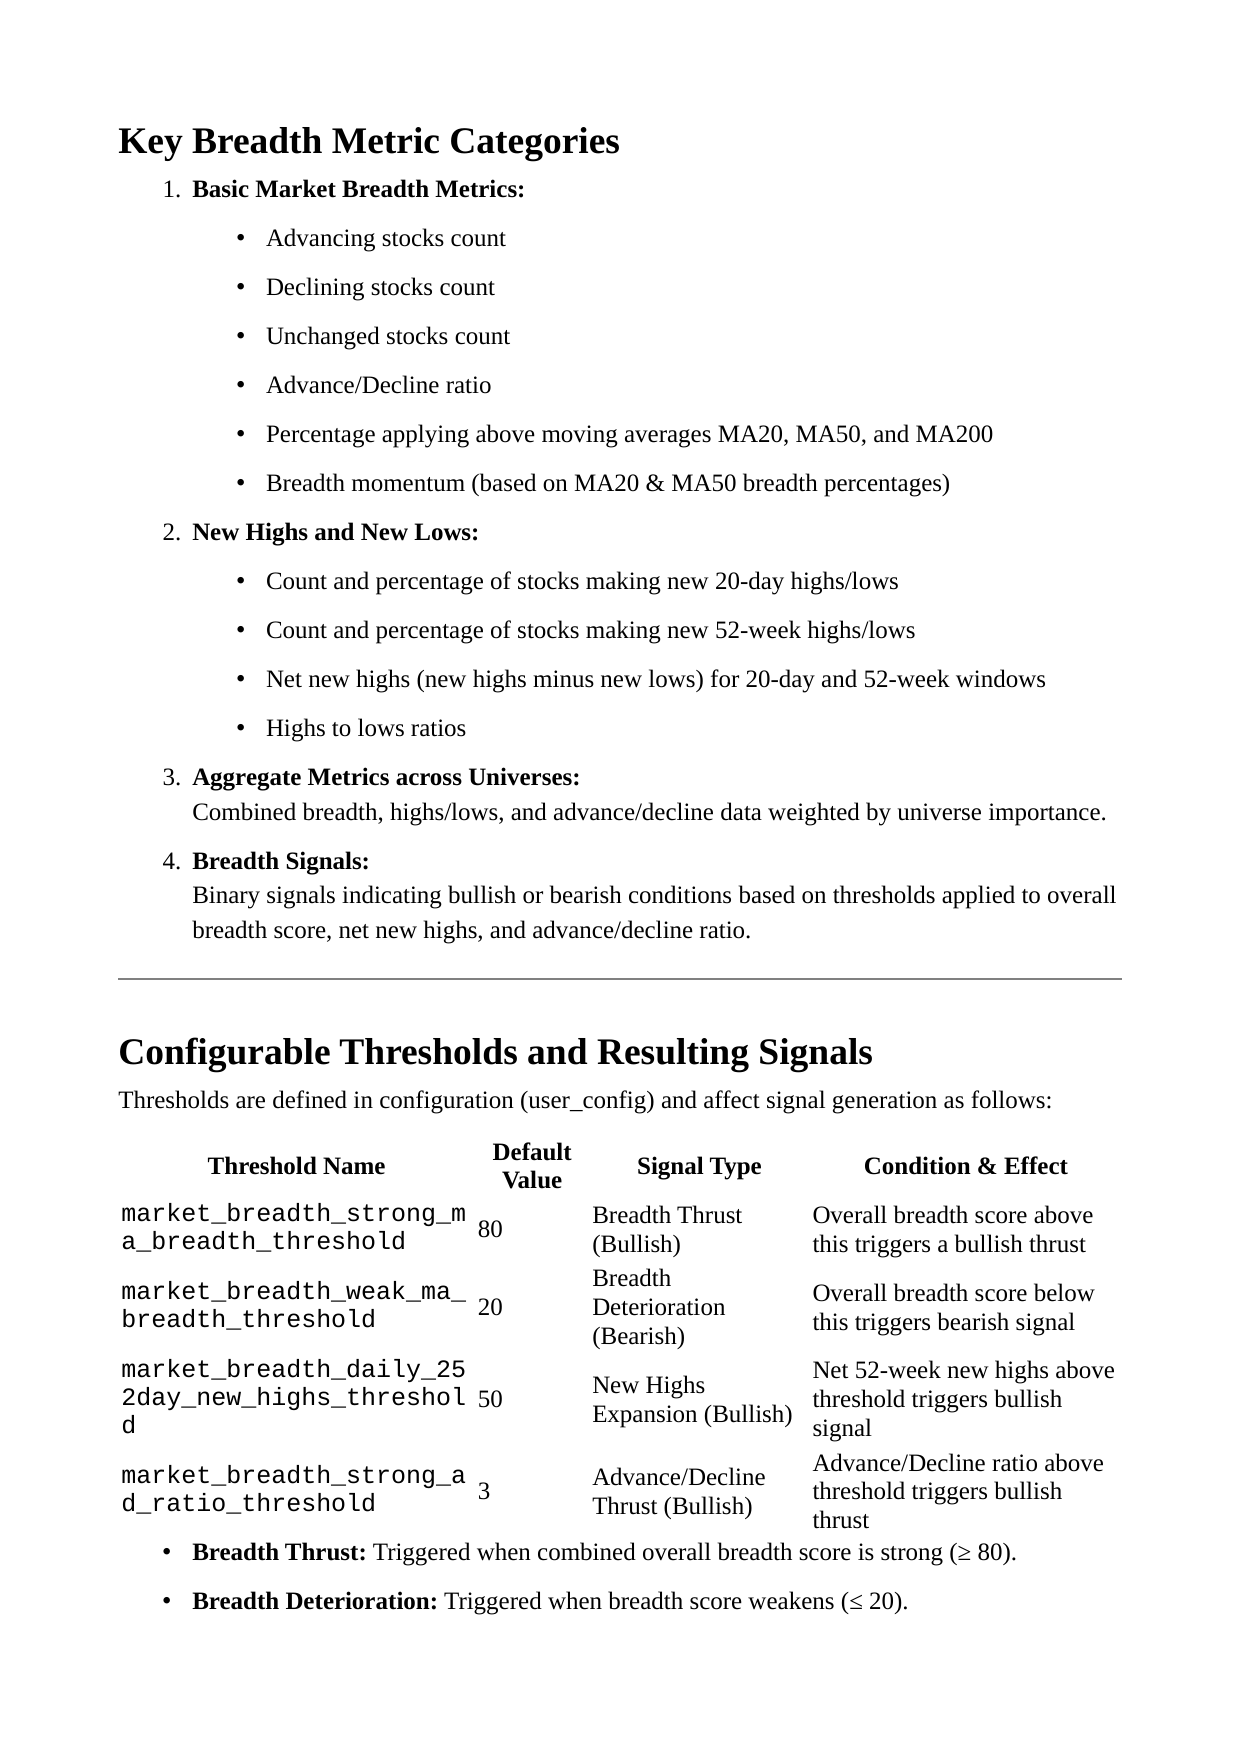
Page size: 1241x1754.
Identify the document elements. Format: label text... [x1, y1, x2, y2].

table_cell market_breadth_strong_ma_breadth_threshold [118, 1197, 475, 1261]
table_cell New Highs Expansion (Bullish) [589, 1353, 809, 1445]
subtitle Key Breadth Metric Categories [118, 118, 1122, 161]
table_cell market_breadth_daily_252day_new_highs_threshold [118, 1353, 475, 1445]
table_header Default Value [475, 1134, 589, 1197]
list Net new highs (new highs minus new lows) for 20-day and 52-week windows [236, 664, 1122, 693]
subtitle Configurable Thresholds and Resulting Signals [118, 1029, 1122, 1072]
table_cell Breadth Thrust (Bullish) [589, 1197, 809, 1261]
table_cell 50 [475, 1353, 589, 1445]
list Count and percentage of stocks making new 52-week highs/lows [236, 615, 1122, 644]
table_cell Advance/Decline ratio above threshold triggers bullish thrust [809, 1445, 1122, 1537]
text Thresholds are defined in configuration (user_config) and affect signal generation as follows: [118, 1085, 1122, 1113]
table_cell 20 [475, 1261, 589, 1353]
table_cell Overall breadth score above this triggers a bullish thrust [809, 1197, 1122, 1261]
table_header Signal Type [589, 1134, 809, 1197]
table_header Threshold Name [118, 1134, 475, 1197]
table_cell market_breadth_weak_ma_breadth_threshold [118, 1261, 475, 1353]
table_cell 3 [475, 1445, 589, 1537]
table_cell Advance/Decline Thrust (Bullish) [589, 1445, 809, 1537]
list Advance/Decline ratio [236, 370, 1122, 399]
table_cell Overall breadth score below this triggers bearish signal [809, 1261, 1122, 1353]
list Breadth Signals: Binary signals indicating bullish or bearish conditions based on thresholds applied to overall breadth score, net new highs, and advance/decline ratio. [162, 846, 1122, 944]
table_cell Net 52-week new highs above threshold triggers bullish signal [809, 1353, 1122, 1445]
list Percentage applying above moving averages MA20, MA50, and MA200 [236, 419, 1122, 448]
list Declining stocks count [236, 272, 1122, 301]
list Breadth momentum (based on MA20 & MA50 breadth percentages) [236, 468, 1122, 497]
list Aggregate Metrics across Universes: Combined breadth, highs/lows, and advance/decline data weighted by universe importance. [162, 762, 1122, 826]
list Unchanged stocks count [236, 321, 1122, 350]
table_header Condition & Effect [809, 1134, 1122, 1197]
list Highs to lows ratios [236, 713, 1122, 742]
table_cell market_breadth_strong_ad_ratio_threshold [118, 1445, 475, 1537]
list Breadth Deterioration: Triggered when breadth score weakens (≤ 20). [162, 1586, 1122, 1614]
list Advancing stocks count [236, 223, 1122, 252]
list Basic Market Breadth Metrics: [162, 174, 1122, 202]
table_cell 80 [475, 1197, 589, 1261]
list Breadth Thrust: Triggered when combined overall breadth score is strong (≥ 80). [162, 1537, 1122, 1566]
table_cell Breadth Deterioration (Bearish) [589, 1261, 809, 1353]
list New Highs and New Lows: [162, 517, 1122, 546]
list Count and percentage of stocks making new 20-day highs/lows [236, 566, 1122, 595]
